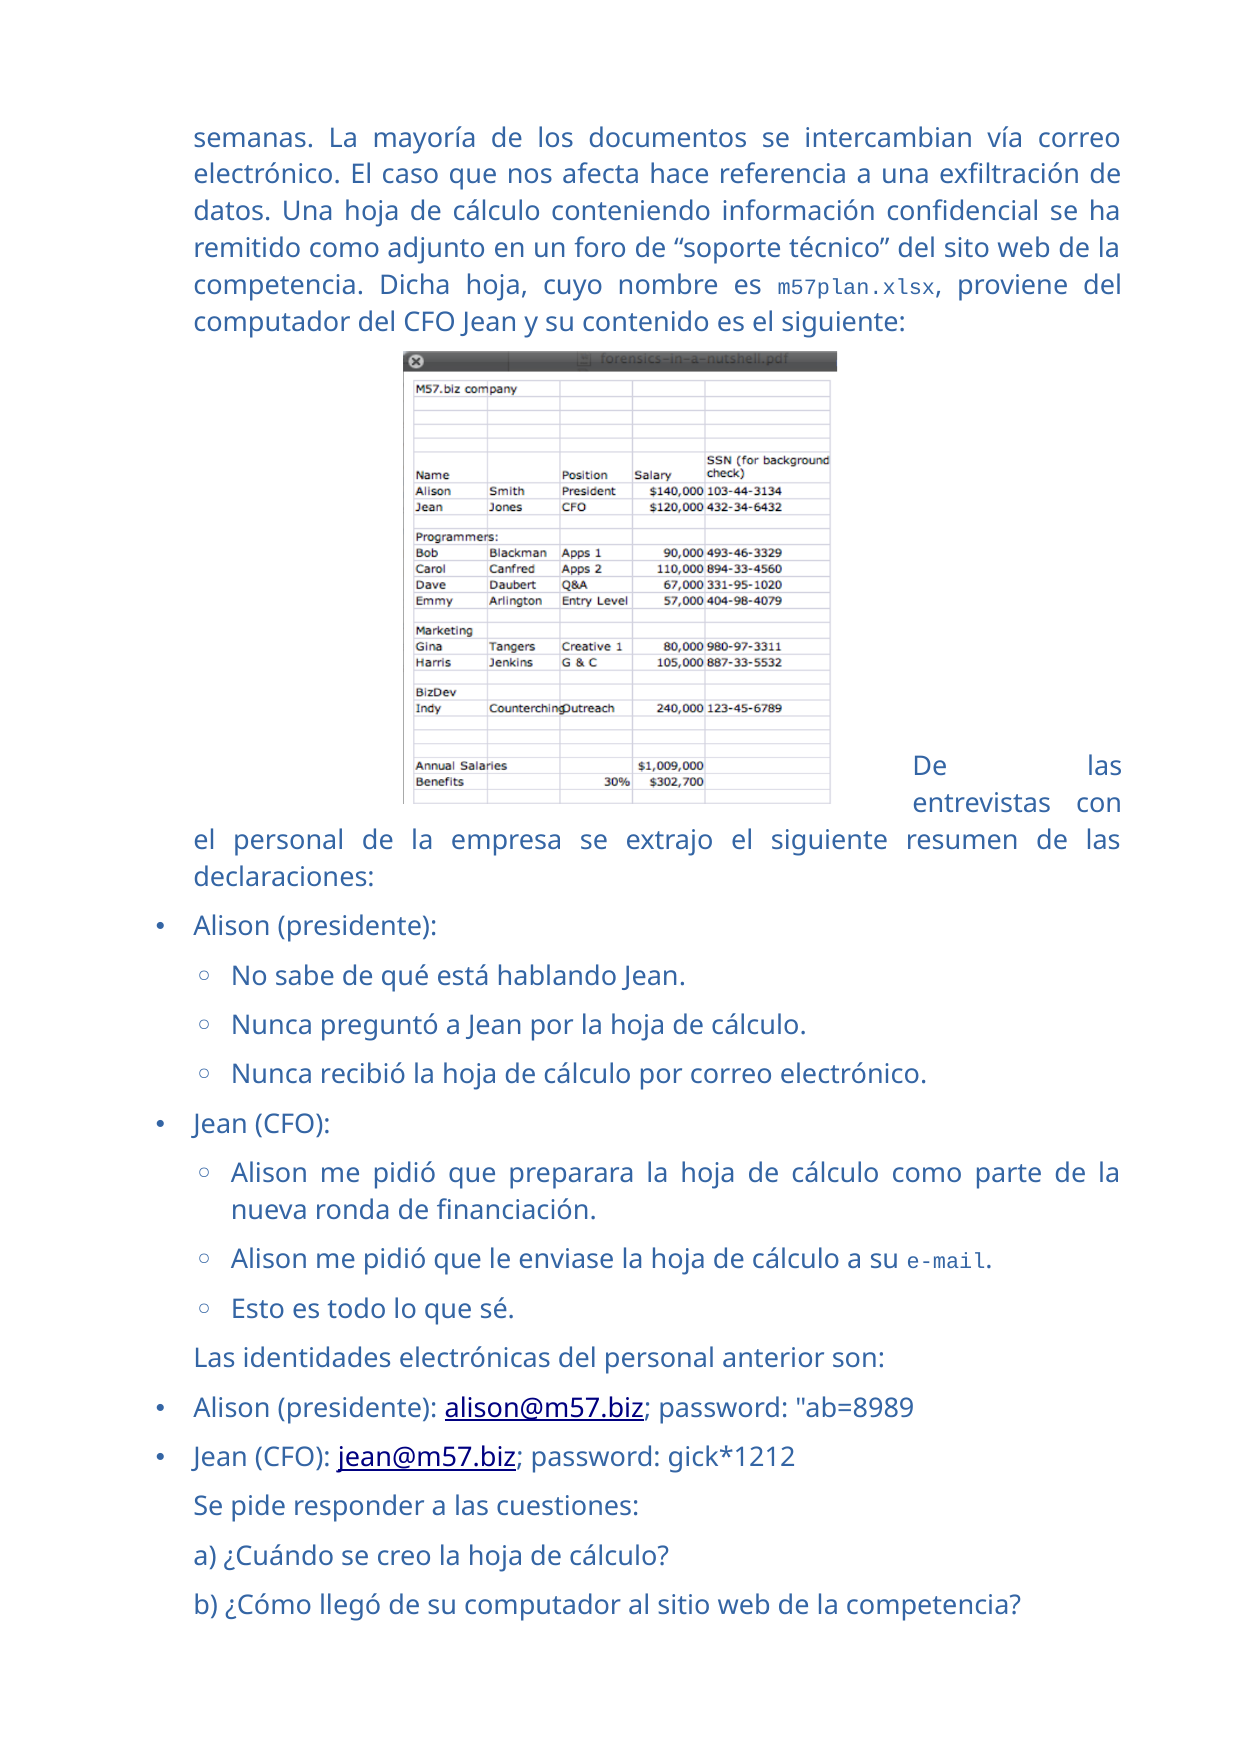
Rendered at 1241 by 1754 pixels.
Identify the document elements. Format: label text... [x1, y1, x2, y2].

list Se pide responder a las cuestiones: [156, 1487, 1122, 1524]
list Jean (CFO): jean@m57.biz; password: gick*1212 [156, 1437, 1122, 1474]
list b) ¿Cómo llegó de su computador al sitio web de la competencia? [156, 1586, 1122, 1622]
list Jean (CFO): [156, 1104, 1122, 1141]
list Nunca recibió la hoja de cálculo por correo electrónico. [193, 1055, 1122, 1092]
list De las entrevistas con el personal de la empresa se extrajo el siguiente resumen de las declaraciones: [156, 747, 1122, 894]
picture [403, 351, 838, 804]
list Alison (presidente): alison@m57.biz; password: "ab=8989 [156, 1388, 1122, 1425]
list Las identidades electrónicas del personal anterior son: [156, 1339, 1122, 1376]
list Alison me pidió que preparara la hoja de cálculo como parte de la nueva ronda de financiación. [193, 1154, 1122, 1227]
list a) ¿Cuándo se creo la hoja de cálculo? [156, 1536, 1122, 1573]
list Nunca preguntó a Jean por la hoja de cálculo. [193, 1006, 1122, 1042]
list semanas. La mayoría de los documentos se intercambian vía correo electrónico. El caso que nos afecta hace referencia a una exfiltración de datos. Una hoja de cálculo conteniendo información confidencial se ha remitido como adjunto en un foro de “soporte técnico” del sito web de la competencia. Dicha hoja, cuyo nombre es m57plan.xlsx, proviene del computador del CFO Jean y su contenido es el siguiente: [156, 118, 1122, 339]
list No sabe de qué está hablando Jean. [193, 956, 1122, 993]
list Alison me pidió que le enviase la hoja de cálculo a su e-mail. [193, 1240, 1122, 1277]
list Alison (presidente): [156, 907, 1122, 944]
list Esto es todo lo que sé. [193, 1289, 1122, 1326]
